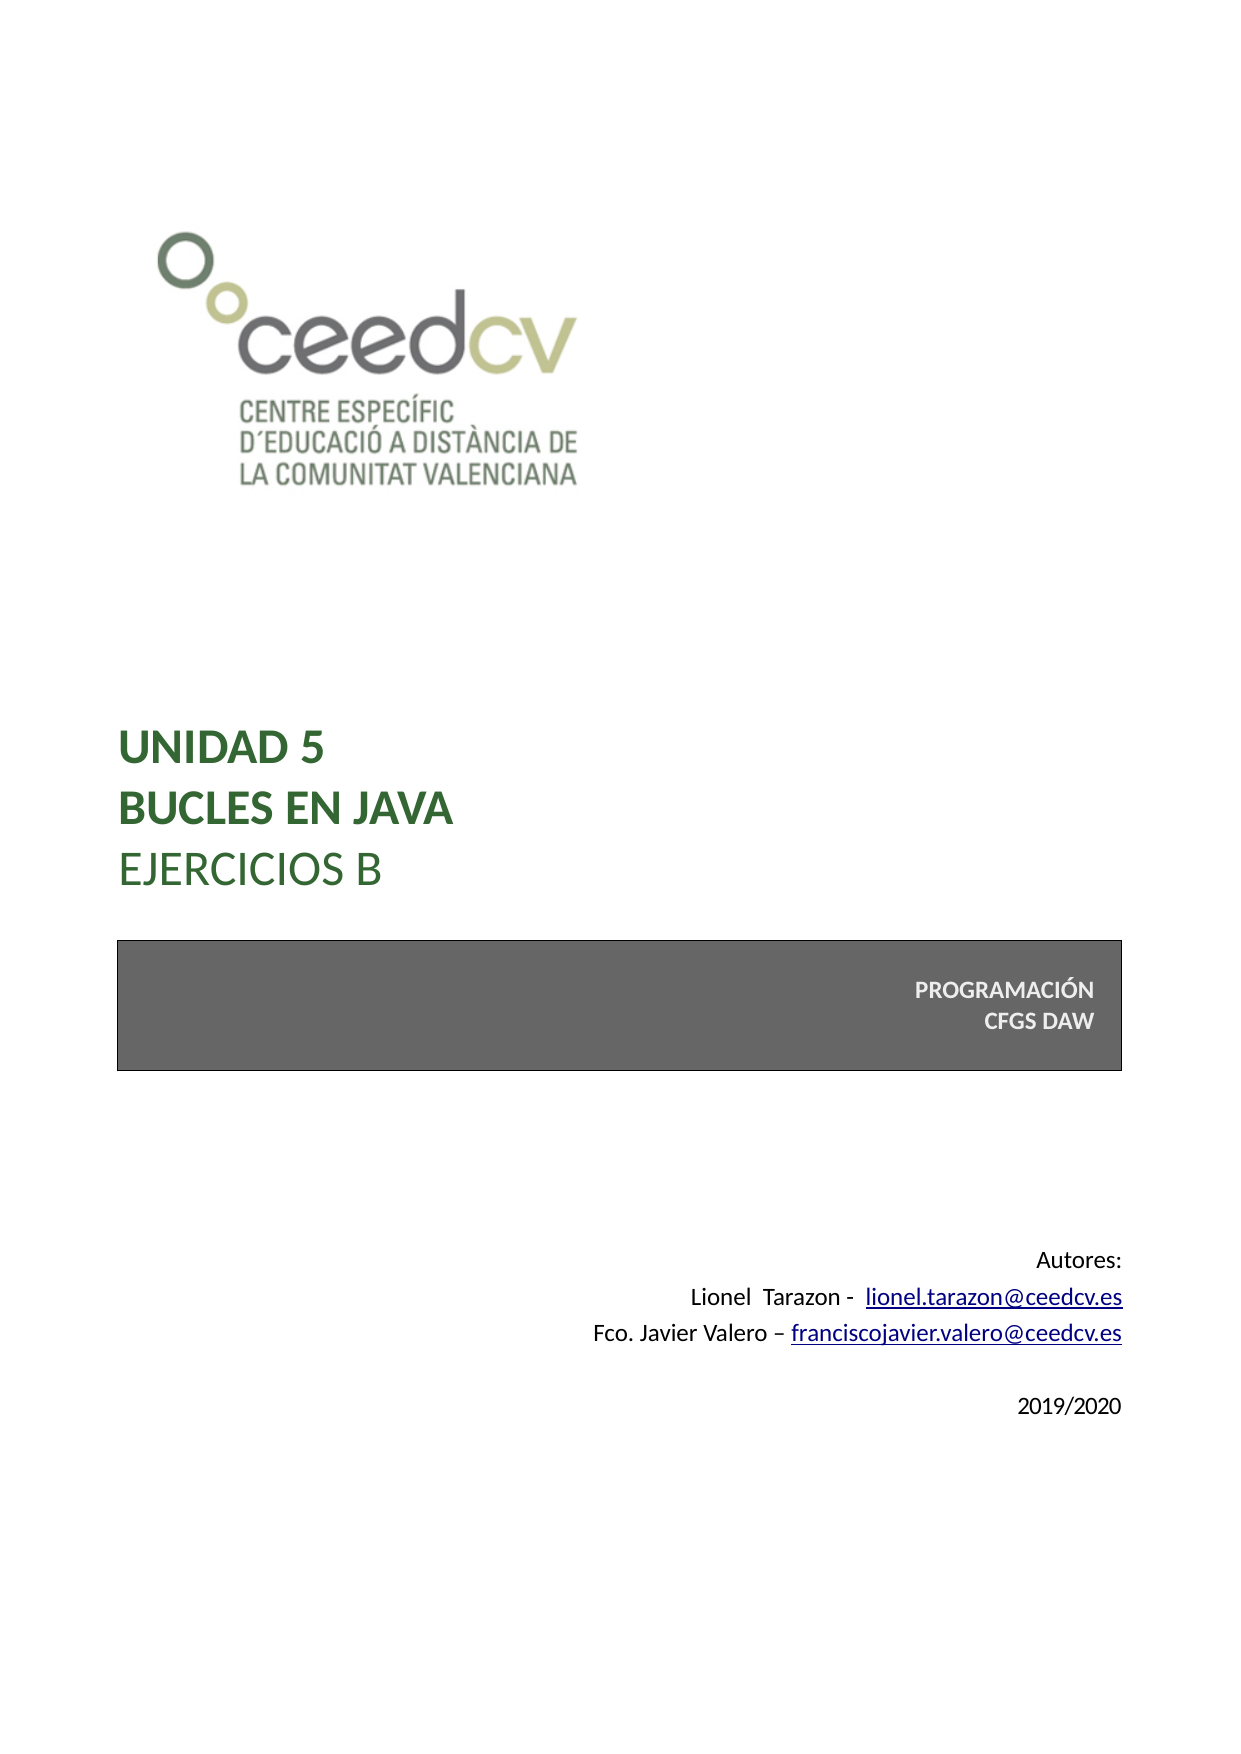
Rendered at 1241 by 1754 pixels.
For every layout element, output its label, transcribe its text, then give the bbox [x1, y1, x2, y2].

text PROGRAMACIÓN [121, 974, 1094, 1005]
text UNIDAD 5 [118, 714, 1122, 776]
text Lionel Tarazon - lionel.tarazon@ceedcv.es [231, 1281, 1122, 1312]
text 2019/2020 [231, 1391, 1122, 1421]
text Autores: [231, 1245, 1122, 1275]
text Fco. Javier Valero – franciscojavier.valero@ceedcv.es [231, 1318, 1122, 1348]
text Bucles en java [118, 776, 1122, 837]
text CFGS DAW [121, 1005, 1094, 1036]
text ejercicios B [118, 837, 1122, 898]
picture [118, 204, 681, 514]
